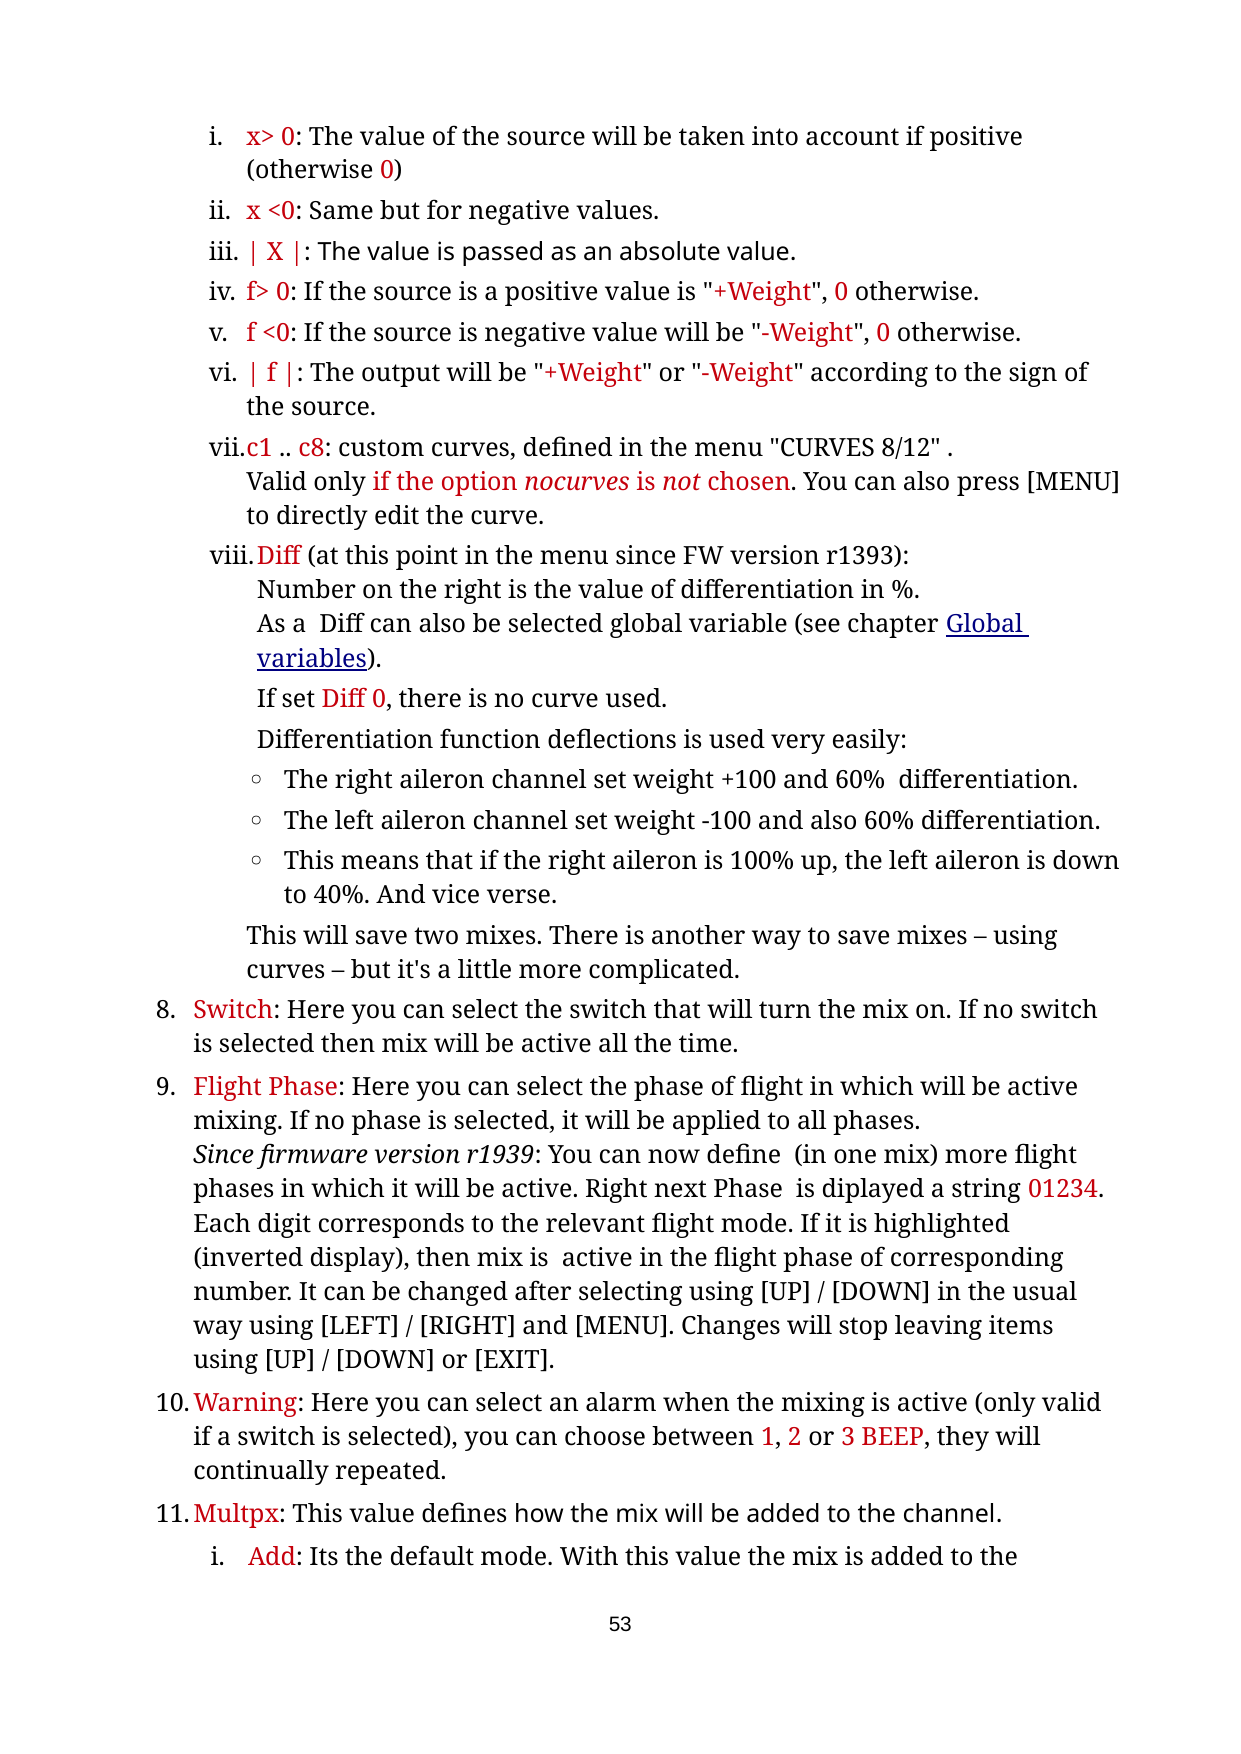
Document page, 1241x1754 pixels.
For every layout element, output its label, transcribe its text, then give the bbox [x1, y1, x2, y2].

list f> 0: If the source is a positive value is "+Weight", 0 otherwise. [209, 274, 1122, 308]
list The left aileron channel set weight -100 and also 60% differentiation. [246, 802, 1122, 836]
list x> 0: The value of the source will be taken into account if positive (otherwise 0) [209, 118, 1122, 186]
list Multpx: This value defines how the mix will be added to the channel. [156, 1495, 1122, 1529]
list Differentiation function deflections is used very easily: [209, 721, 1122, 755]
list x <0: Same but for negative values. [209, 193, 1122, 227]
list Warning: Here you can select an alarm when the mixing is active (only valid if a switch is selected), you can choose between 1, 2 or 3 BEEP, they will continually repeated. [156, 1384, 1122, 1487]
list The right aileron channel set weight +100 and 60% differentiation. [246, 762, 1122, 796]
list Diff (at this point in the menu since FW version r1393): Number on the right is the value of differentiation in %. As a Diff can also be selected global variable (see chapter Global variables). [209, 538, 1122, 674]
list | X |: The value is passed as an absolute value. [209, 233, 1122, 267]
list This means that if the right aileron is 100% up, the left aileron is down to 40%. And vice verse. [246, 843, 1122, 911]
list f <0: If the source is negative value will be "-Weight", 0 otherwise. [209, 314, 1122, 348]
list Add: Its the default mode. With this value the mix is added to the [210, 1538, 1122, 1572]
list If set Diff 0, there is no curve used. [209, 681, 1122, 715]
list Switch: Here you can select the switch that will turn the mix on. If no switch is selected then mix will be active all the time. [156, 992, 1122, 1060]
list | f |: The output will be "+Weight" or "-Weight" according to the sign of the source. [209, 355, 1122, 423]
list c1 .. c8: custom curves, defined in the menu "CURVES 8/12" . Valid only if the option nocurves is not chosen. You can also press [MENU] to directly edit the curve. [209, 429, 1122, 532]
list This will save two mixes. There is another way to save mixes – using curves – but it's a little more complicated. [209, 917, 1122, 986]
list Flight Phase: Here you can select the phase of flight in which will be active mixing. If no phase is selected, it will be applied to all phases. Since firmware version r1939: You can now define (in one mix) more flight phases in which it will be active. Right next Phase is diplayed a string 01234. Each digit corresponds to the relevant flight mode. If it is highlighted (inverted display), then mix is active in the flight phase of corresponding number. It can be changed after selecting using [UP] / [DOWN] in the usual way using [LEFT] / [RIGHT] and [MENU]. Changes will stop leaving items using [UP] / [DOWN] or [EXIT]. [156, 1069, 1122, 1376]
